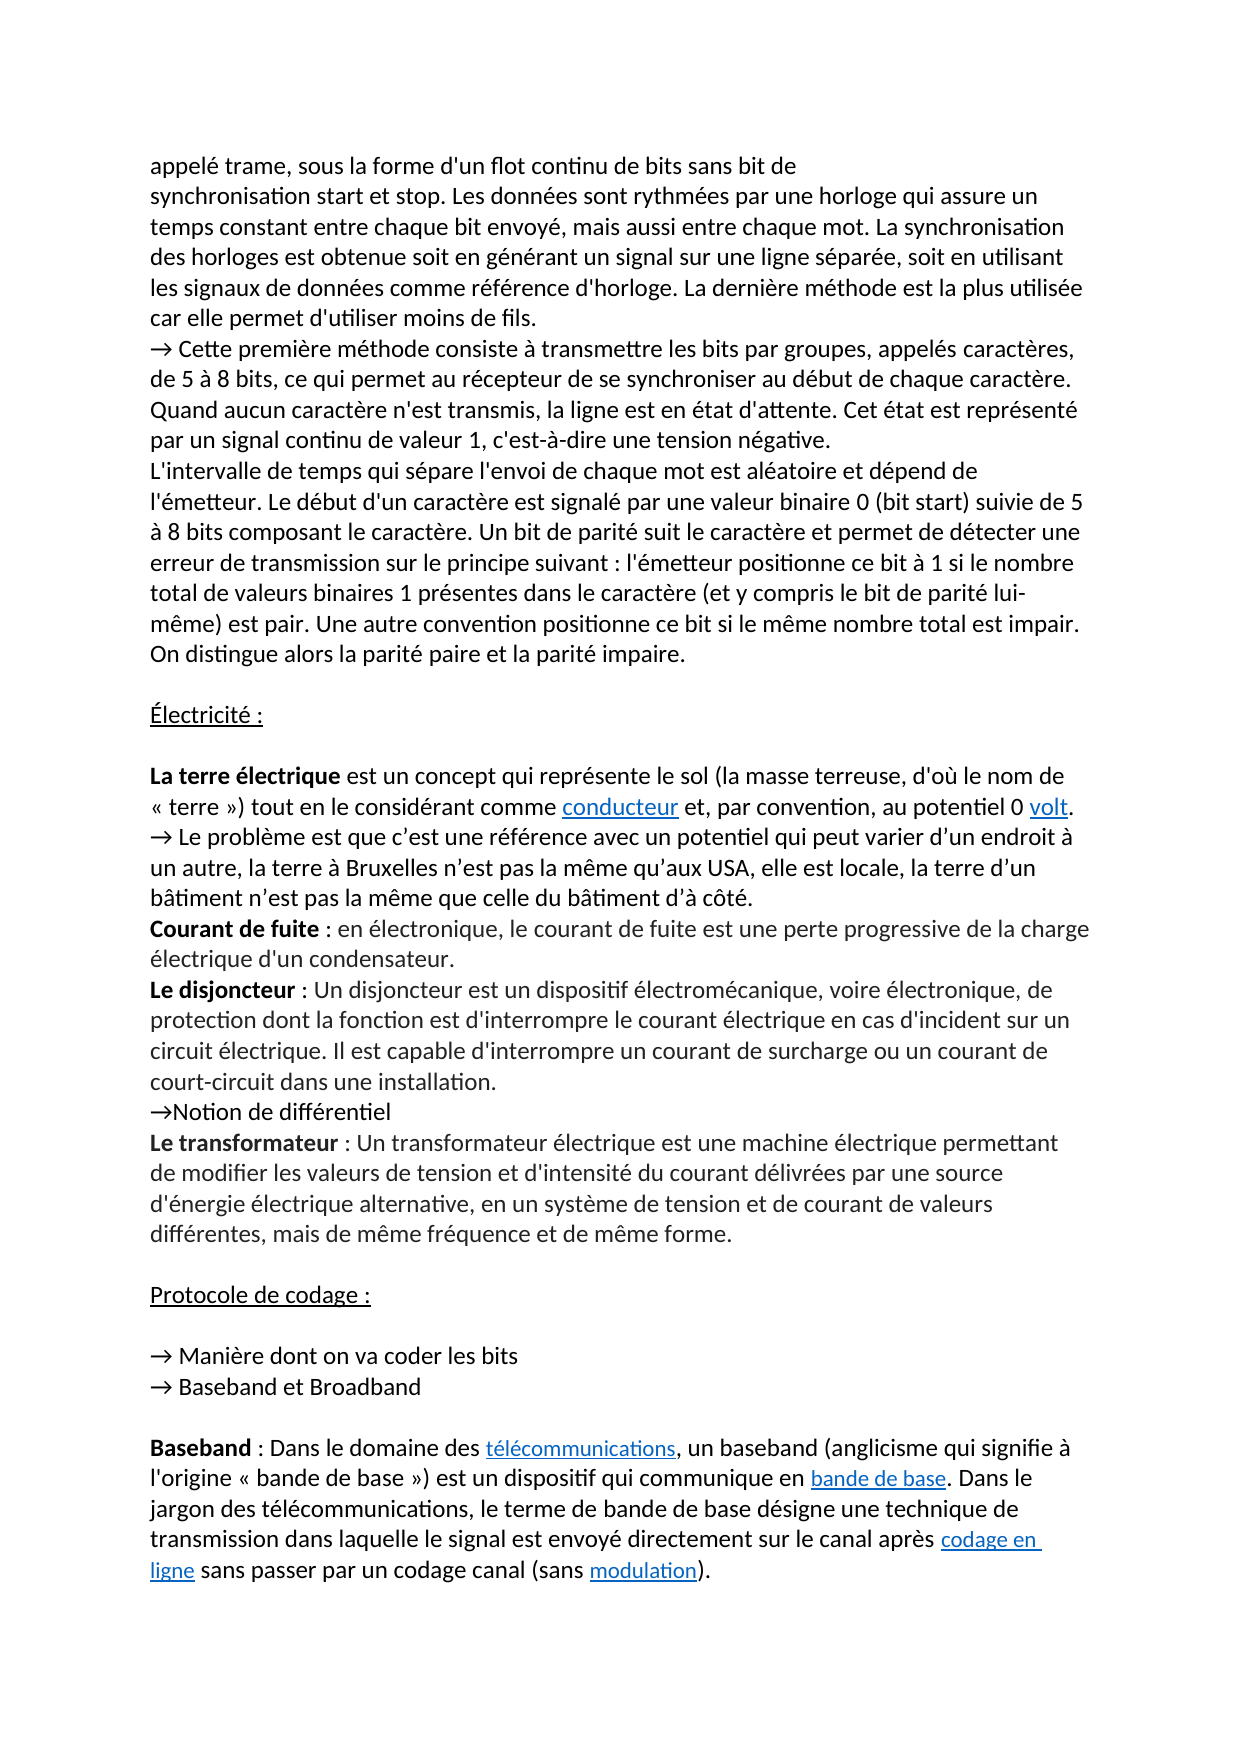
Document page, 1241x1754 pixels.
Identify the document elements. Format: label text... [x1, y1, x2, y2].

text → Le problème est que c’est une référence avec un potentiel qui peut varier d’un endroit à un autre, la terre à Bruxelles n’est pas la même qu’aux USA, elle est locale, la terre d’un bâtiment n’est pas la même que celle du bâtiment d’à côté. [150, 821, 1090, 913]
text Baseband : Dans le domaine des télécommunications, un baseband (anglicisme qui signifie à l'origine « bande de base ») est un dispositif qui communique en bande de base. Dans le jargon des télécommunications, le terme de bande de base désigne une technique de transmission dans laquelle le signal est envoyé directement sur le canal après codage en ligne sans passer par un codage canal (sans modulation). [150, 1432, 1090, 1584]
text Le transformateur : Un transformateur électrique est une machine électrique permettant de modifier les valeurs de tension et d'intensité du courant délivrées par une source d'énergie électrique alternative, en un système de tension et de courant de valeurs différentes, mais de même fréquence et de même forme. [150, 1127, 1090, 1249]
text L'intervalle de temps qui sépare l'envoi de chaque mot est aléatoire et dépend de l'émetteur. Le début d'un caractère est signalé par une valeur binaire 0 (bit start) suivie de 5 à 8 bits composant le caractère. Un bit de parité suit le caractère et permet de détecter une erreur de transmission sur le principe suivant : l'émetteur positionne ce bit à 1 si le nombre total de valeurs binaires 1 présentes dans le caractère (et y compris le bit de parité lui-même) est pair. Une autre convention positionne ce bit si le même nombre total est impair. On distingue alors la parité paire et la parité impaire. [150, 455, 1090, 669]
text Protocole de codage : [150, 1279, 1090, 1310]
text Courant de fuite : en électronique, le courant de fuite est une perte progressive de la charge électrique d'un condensateur. [150, 913, 1090, 974]
text appelé trame, sous la forme d'un flot continu de bits sans bit de synchronisation start et stop. Les données sont rythmées par une horloge qui assure un temps constant entre chaque bit envoyé, mais aussi entre chaque mot. La synchronisation des horloges est obtenue soit en générant un signal sur une ligne séparée, soit en utilisant les signaux de données comme référence d'horloge. La dernière méthode est la plus utilisée car elle permet d'utiliser moins de fils. → Cette première méthode consiste à transmettre les bits par groupes, appelés caractères, de 5 à 8 bits, ce qui permet au récepteur de se synchroniser au début de chaque caractère. Quand aucun caractère n'est transmis, la ligne est en état d'attente. Cet état est représenté par un signal continu de valeur 1, c'est-à-dire une tension négative. [150, 150, 1090, 455]
text Électricité : [150, 699, 1090, 760]
text →Notion de différentiel [150, 1096, 1090, 1127]
text La terre électrique est un concept qui représente le sol (la masse terreuse, d'où le nom de « terre ») tout en le considérant comme conducteur et, par convention, au potentiel 0 volt. [150, 760, 1090, 821]
text Le disjoncteur : Un disjoncteur est un dispositif électromécanique, voire électronique, de protection dont la fonction est d'interrompre le courant électrique en cas d'incident sur un circuit électrique. Il est capable d'interrompre un courant de surcharge ou un courant de court-circuit dans une installation. [150, 974, 1090, 1096]
text → Baseband et Broadband [150, 1371, 1090, 1401]
text → Manière dont on va coder les bits [150, 1340, 1090, 1371]
